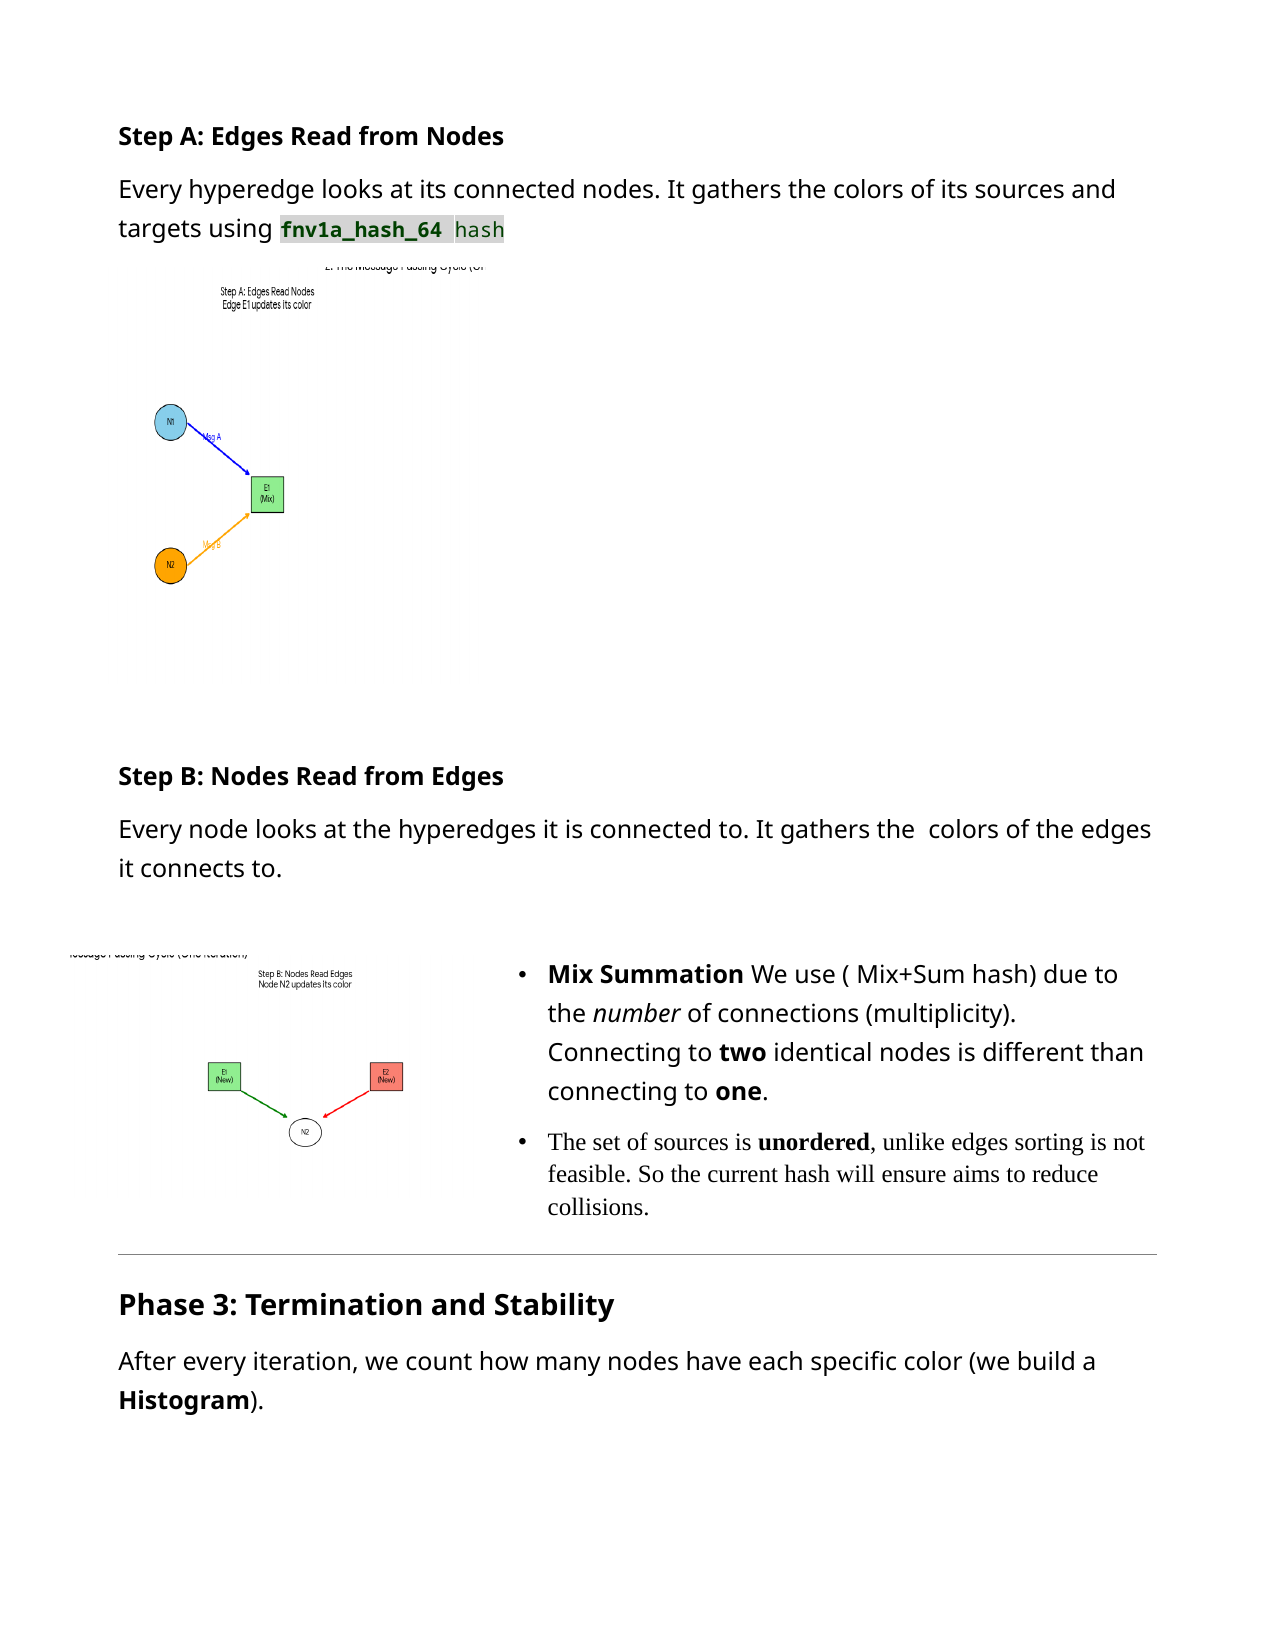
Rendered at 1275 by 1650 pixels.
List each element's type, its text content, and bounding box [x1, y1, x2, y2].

subtitle Step A: Edges Read from Nodes [118, 118, 1157, 152]
text Every hyperedge looks at its connected nodes. It gathers the colors of its sources and targets using fnv1a_hash_64 hash [118, 171, 1157, 244]
subtitle Phase 3: Termination and Stability [118, 1284, 1157, 1323]
subtitle Step B: Nodes Read from Edges [118, 758, 1157, 792]
text Every node looks at the hyperedges it is connected to. It gathers the colors of the edges it connects to. [118, 812, 1157, 884]
list The set of sources is unordered, unlike edges sorting is not feasible. So the current hash will ensure aims to reduce collisions. [162, 1127, 1157, 1221]
list Mix Summation We use ( Mix+Sum hash) due to the number of connections (multiplicity). Connecting to two identical nodes is different than connecting to one. [162, 957, 1157, 1107]
text After every iteration, we count how many nodes have each specific color (we build a Histogram). [118, 1343, 1157, 1416]
